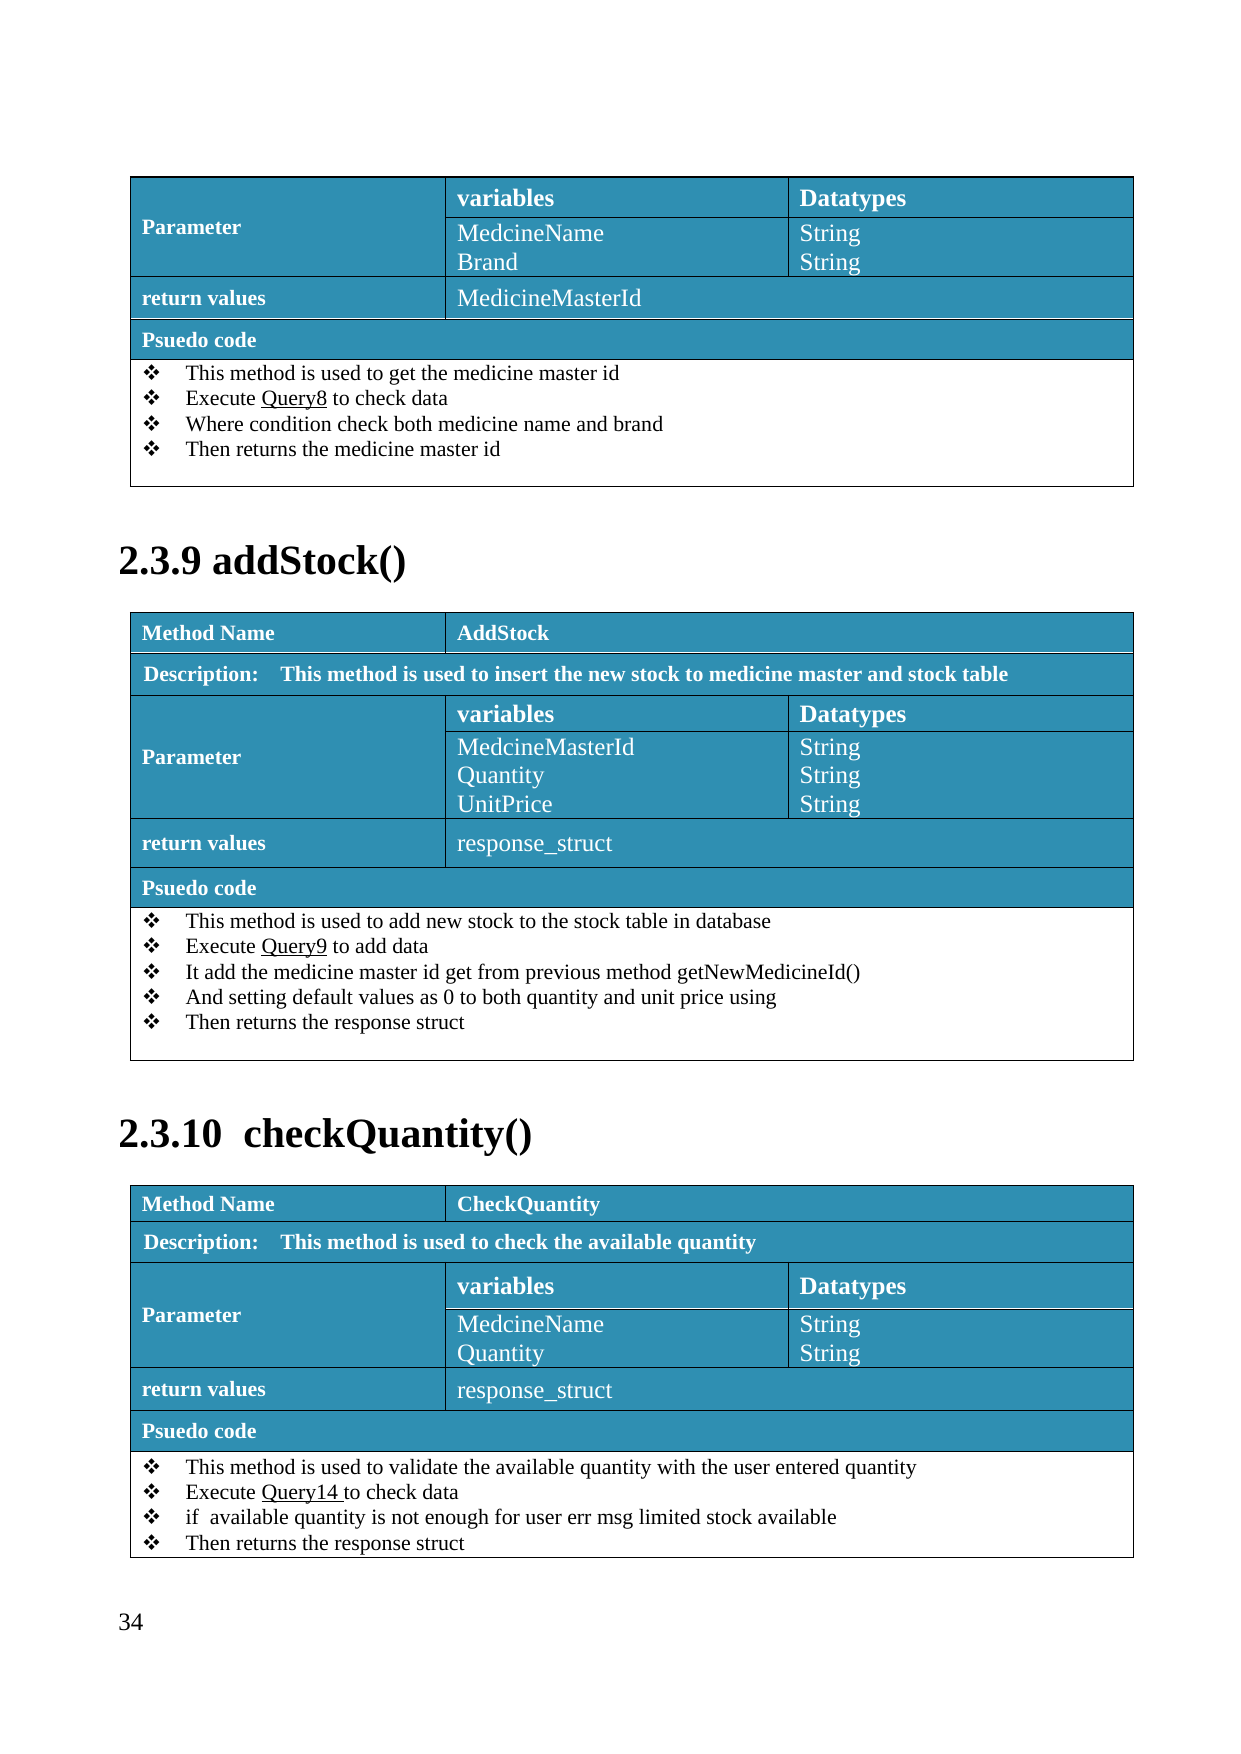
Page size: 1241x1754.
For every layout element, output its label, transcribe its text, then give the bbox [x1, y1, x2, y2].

table_cell Psuedo code [131, 320, 1133, 359]
table_header Method Name [131, 1186, 445, 1221]
table_cell String String [789, 218, 1133, 276]
table_cell return values [131, 819, 445, 867]
table_cell MedcineMasterId Quantity UnitPrice [446, 732, 788, 818]
table_cell variables [446, 696, 788, 731]
table_cell Datatypes [789, 696, 1133, 731]
table_cell This method is used to add new stock to the stock table in database Execute Query9 to add data It add the medicine master id get from previous method getNewMedicineId() And setting default values as 0 to both quantity and unit price using Then returns the response struct [131, 908, 1133, 1059]
table_cell String String String [789, 732, 1133, 818]
table_cell Parameter [131, 1263, 445, 1367]
table_cell Psuedo code [131, 1411, 1133, 1451]
text 2.3.9 addStock() [118, 535, 1122, 583]
table_cell variables [446, 1263, 788, 1308]
table_cell response_struct [446, 1368, 1133, 1410]
table_cell MedicineMasterId [446, 277, 1133, 318]
table_header Method Name [131, 613, 445, 652]
table_cell MedcineName Quantity [446, 1310, 788, 1367]
table_cell Datatypes [789, 178, 1133, 217]
table_cell Description: This method is used to insert the new stock to medicine master and stock table [131, 654, 1133, 695]
table_cell Datatypes [789, 1263, 1133, 1308]
table_cell return values [131, 1368, 445, 1410]
table_cell Psuedo code [131, 868, 1133, 907]
text 2.3.10 checkQuantity() [118, 1108, 1122, 1156]
table_cell Parameter [131, 178, 445, 276]
table_header CheckQuantity [446, 1186, 1133, 1221]
table_cell String String [789, 1310, 1133, 1367]
table_cell MedcineName Brand [446, 218, 788, 276]
table_cell Parameter [131, 696, 445, 818]
table_cell Description: This method is used to check the available quantity [131, 1222, 1133, 1262]
table_cell return values [131, 277, 445, 318]
table_header AddStock [446, 613, 1133, 652]
table_cell variables [446, 178, 788, 217]
table_cell This method is used to get the medicine master id Execute Query8 to check data Where condition check both medicine name and brand Then returns the medicine master id [131, 360, 1133, 486]
table_cell response_struct [446, 819, 1133, 867]
table_cell This method is used to validate the available quantity with the user entered quantity Execute Query14 to check data if available quantity is not enough for user err msg limited stock available Then returns the response struct [131, 1452, 1133, 1557]
